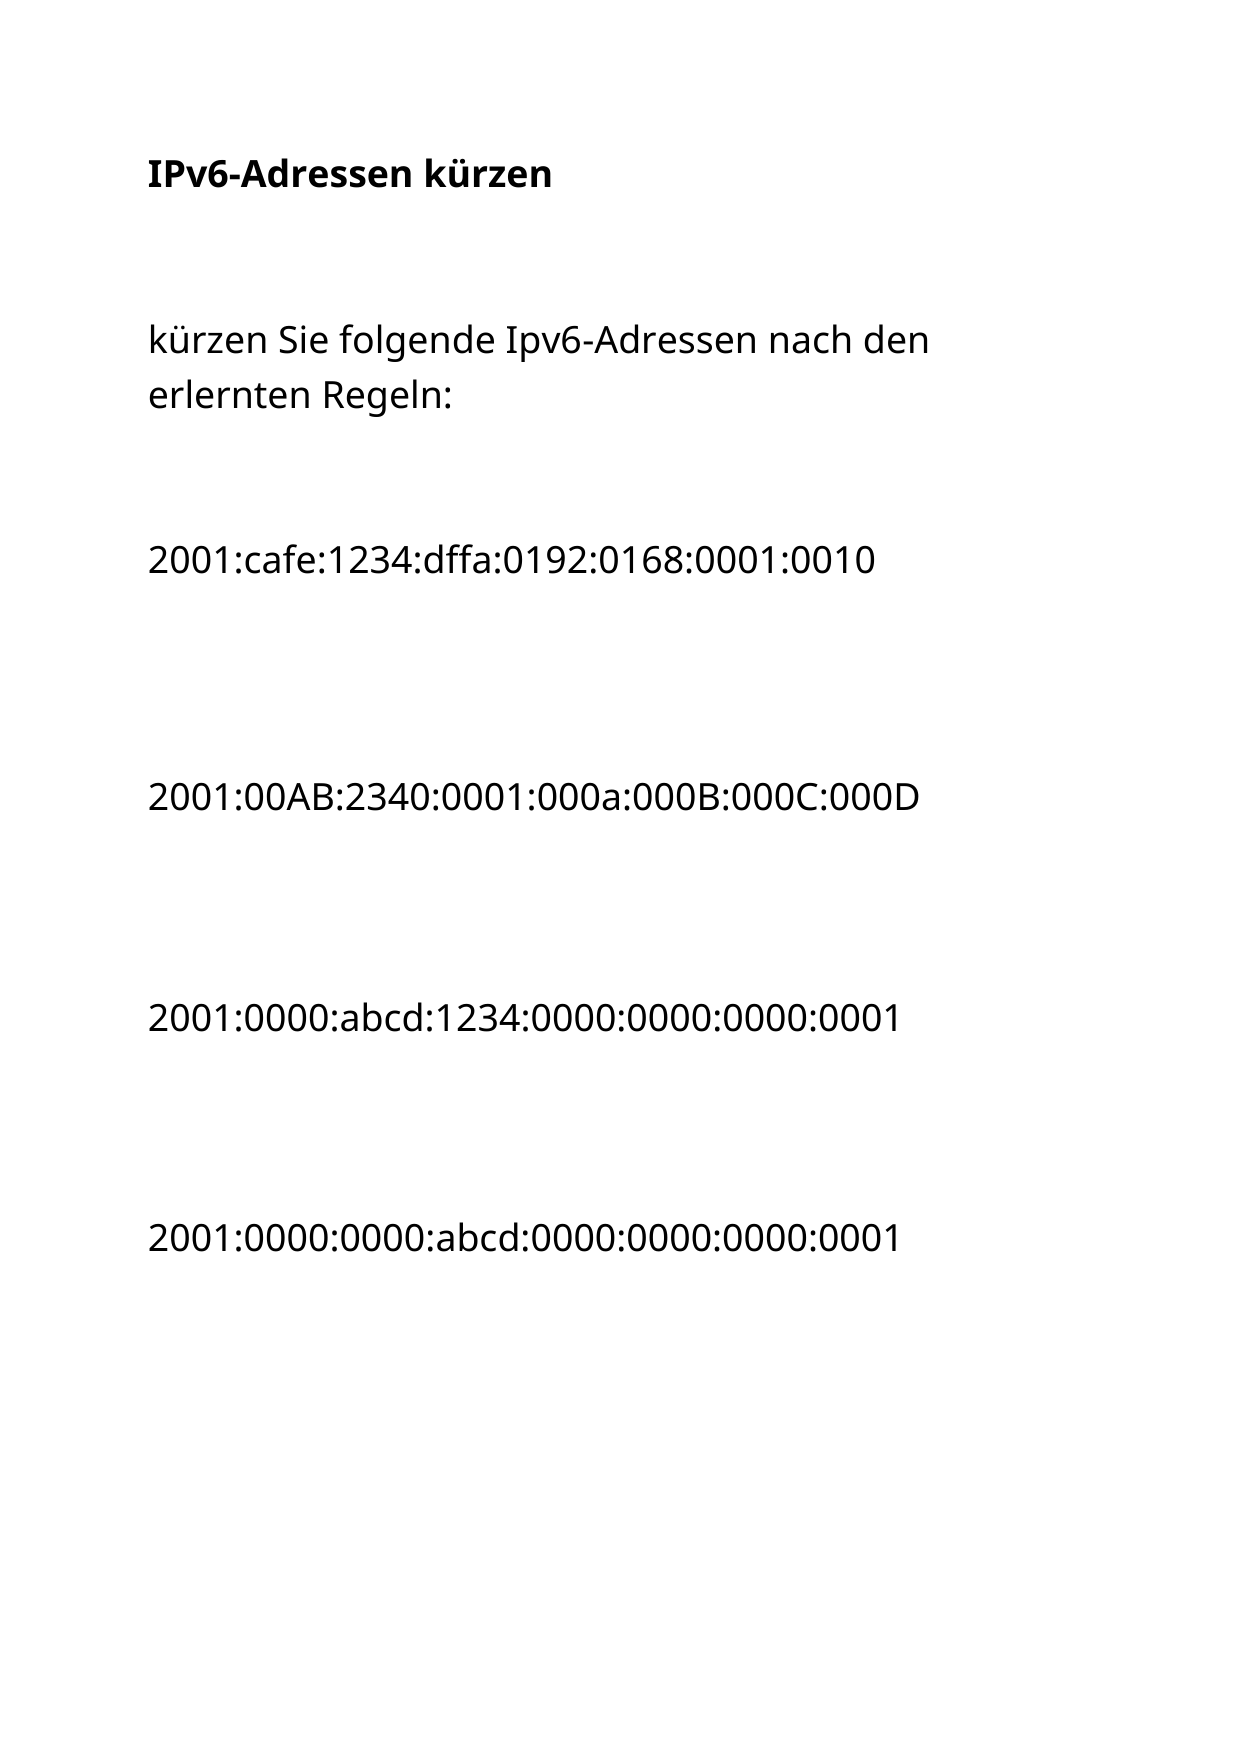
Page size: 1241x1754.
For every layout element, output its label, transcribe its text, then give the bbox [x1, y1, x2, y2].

text 2001:00AB:2340:0001:000a:000B:000C:000D 2001:0000:abcd:1234:0000:0000:0000:0001 2001:0000:0000:abcd:0000:0000:0000:0001 [148, 605, 1093, 1262]
text IPv6-Adressen kürzen kürzen Sie folgende Ipv6-Adressen nach den erlernten Regeln: 2001:cafe:1234:dffa:0192:0168:0001:0010 [148, 148, 1093, 584]
